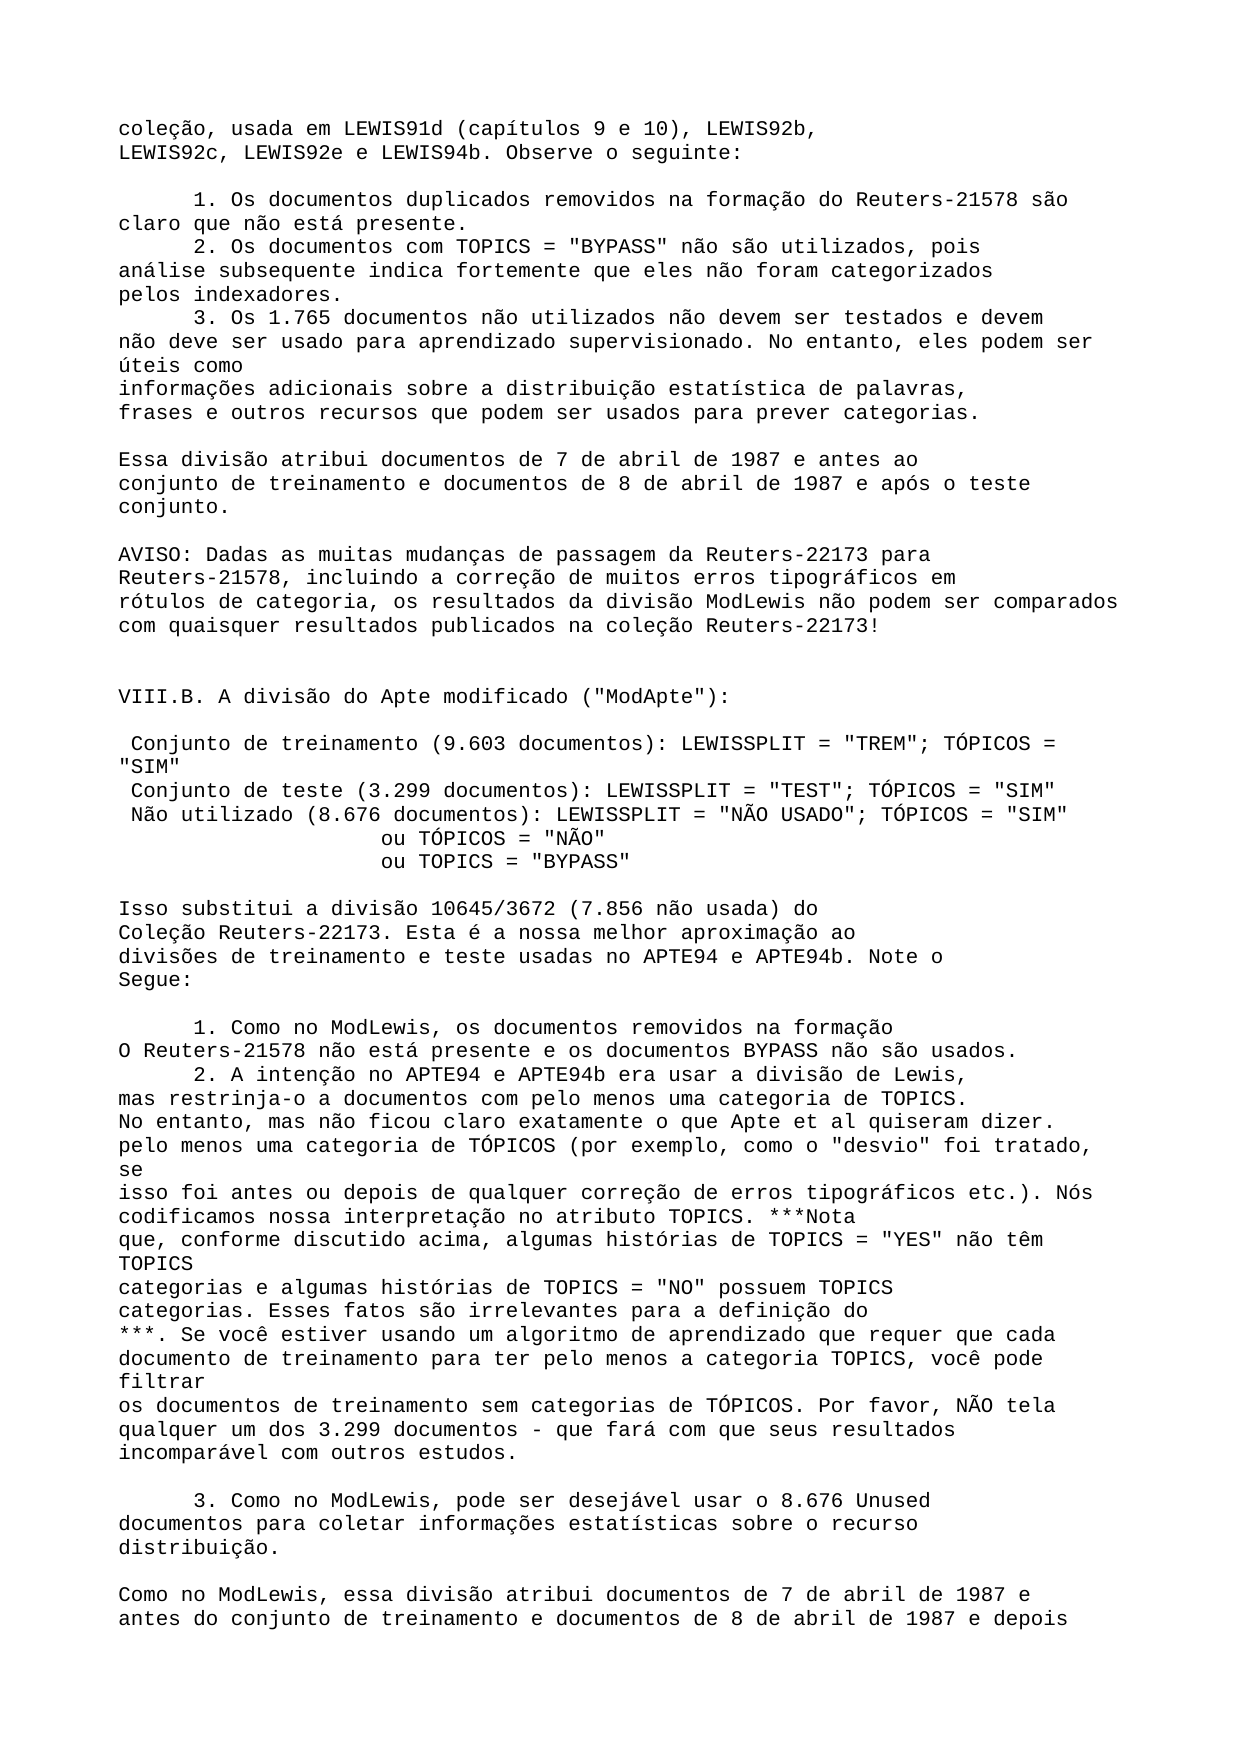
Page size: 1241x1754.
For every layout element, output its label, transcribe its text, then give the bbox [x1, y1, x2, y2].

text ***. Se você estiver usando um algoritmo de aprendizado que requer que cada [118, 1324, 1122, 1348]
text categorias e algumas histórias de TOPICS = "NO" possuem TOPICS [118, 1277, 1122, 1300]
text os documentos de treinamento sem categorias de TÓPICOS. Por favor, NÃO tela [118, 1395, 1122, 1419]
text 2. Os documentos com TOPICS = "BYPASS" não são utilizados, pois [118, 236, 1122, 260]
text conjunto. [118, 496, 1122, 520]
text LEWIS92c, LEWIS92e e LEWIS94b. Observe o seguinte: [118, 142, 1122, 165]
text ou TOPICS = "BYPASS" [118, 851, 1122, 875]
text informações adicionais sobre a distribuição estatística de palavras, [118, 378, 1122, 402]
text O Reuters-21578 não está presente e os documentos BYPASS não são usados. [118, 1040, 1122, 1064]
text 2. A intenção no APTE94 e APTE94b era usar a divisão de Lewis, [118, 1064, 1122, 1088]
text Não utilizado (8.676 documentos): LEWISSPLIT = "NÃO USADO"; TÓPICOS = "SIM" [118, 804, 1122, 827]
text com quaisquer resultados publicados na coleção Reuters-22173! [118, 615, 1122, 638]
text 3. Os 1.765 documentos não utilizados não devem ser testados e devem [118, 307, 1122, 331]
text isso foi antes ou depois de qualquer correção de erros tipográficos etc.). Nós [118, 1182, 1122, 1206]
text AVISO: Dadas as muitas mudanças de passagem da Reuters-22173 para [118, 544, 1122, 567]
text rótulos de categoria, os resultados da divisão ModLewis não podem ser comparados [118, 591, 1122, 615]
text frases e outros recursos que podem ser usados ​​para prever categorias. [118, 402, 1122, 426]
text não deve ser usado para aprendizado supervisionado. No entanto, eles podem ser úteis como [118, 331, 1122, 378]
text 1. Os documentos duplicados removidos na formação do Reuters-21578 são [118, 189, 1122, 213]
text divisões de treinamento e teste usadas no APTE94 e APTE94b. Note o [118, 946, 1122, 969]
text VIII.B. A divisão do Apte modificado ("ModApte"): [118, 686, 1122, 709]
text Segue: [118, 969, 1122, 993]
text Conjunto de teste (3.299 documentos): LEWISSPLIT = "TEST"; TÓPICOS = "SIM" [118, 780, 1122, 804]
text codificamos nossa interpretação no atributo TOPICS. ***Nota [118, 1206, 1122, 1229]
text pelo menos uma categoria de TÓPICOS (por exemplo, como o "desvio" foi tratado, se [118, 1135, 1122, 1182]
text No entanto, mas não ficou claro exatamente o que Apte et al quiseram dizer. [118, 1111, 1122, 1135]
text 3. Como no ModLewis, pode ser desejável usar o 8.676 Unused [118, 1489, 1122, 1513]
text Isso substitui a divisão 10645/3672 (7.856 não usada) do [118, 898, 1122, 922]
text distribuição. [118, 1537, 1122, 1561]
text que, conforme discutido acima, algumas histórias de TOPICS = "YES" não têm TOPICS [118, 1229, 1122, 1277]
text Reuters-21578, incluindo a correção de muitos erros tipográficos em [118, 567, 1122, 591]
text antes do conjunto de treinamento e documentos de 8 de abril de 1987 e depois [118, 1608, 1122, 1631]
text documentos para coletar informações estatísticas sobre o recurso [118, 1513, 1122, 1537]
text Como no ModLewis, essa divisão atribui documentos de 7 de abril de 1987 e [118, 1584, 1122, 1608]
text Essa divisão atribui documentos de 7 de abril de 1987 e antes ao [118, 449, 1122, 473]
text pelos indexadores. [118, 284, 1122, 307]
text 1. Como no ModLewis, os documentos removidos na formação [118, 1017, 1122, 1040]
text categorias. Esses fatos são irrelevantes para a definição do [118, 1300, 1122, 1324]
text qualquer um dos 3.299 documentos - que fará com que seus resultados [118, 1419, 1122, 1442]
text mas restrinja-o a documentos com pelo menos uma categoria de TOPICS. [118, 1088, 1122, 1111]
text ou TÓPICOS = "NÃO" [118, 827, 1122, 851]
text claro que não está presente. [118, 213, 1122, 236]
text coleção, usada em LEWIS91d (capítulos 9 e 10), LEWIS92b, [118, 118, 1122, 142]
text conjunto de treinamento e documentos de 8 de abril de 1987 e após o teste [118, 473, 1122, 496]
text documento de treinamento para ter pelo menos a categoria TOPICS, você pode filtrar [118, 1348, 1122, 1395]
text Coleção Reuters-22173. Esta é a nossa melhor aproximação ao [118, 922, 1122, 946]
text incomparável com outros estudos. [118, 1442, 1122, 1466]
text análise subsequente indica fortemente que eles não foram categorizados [118, 260, 1122, 284]
text Conjunto de treinamento (9.603 documentos): LEWISSPLIT = "TREM"; TÓPICOS = "SIM" [118, 733, 1122, 780]
